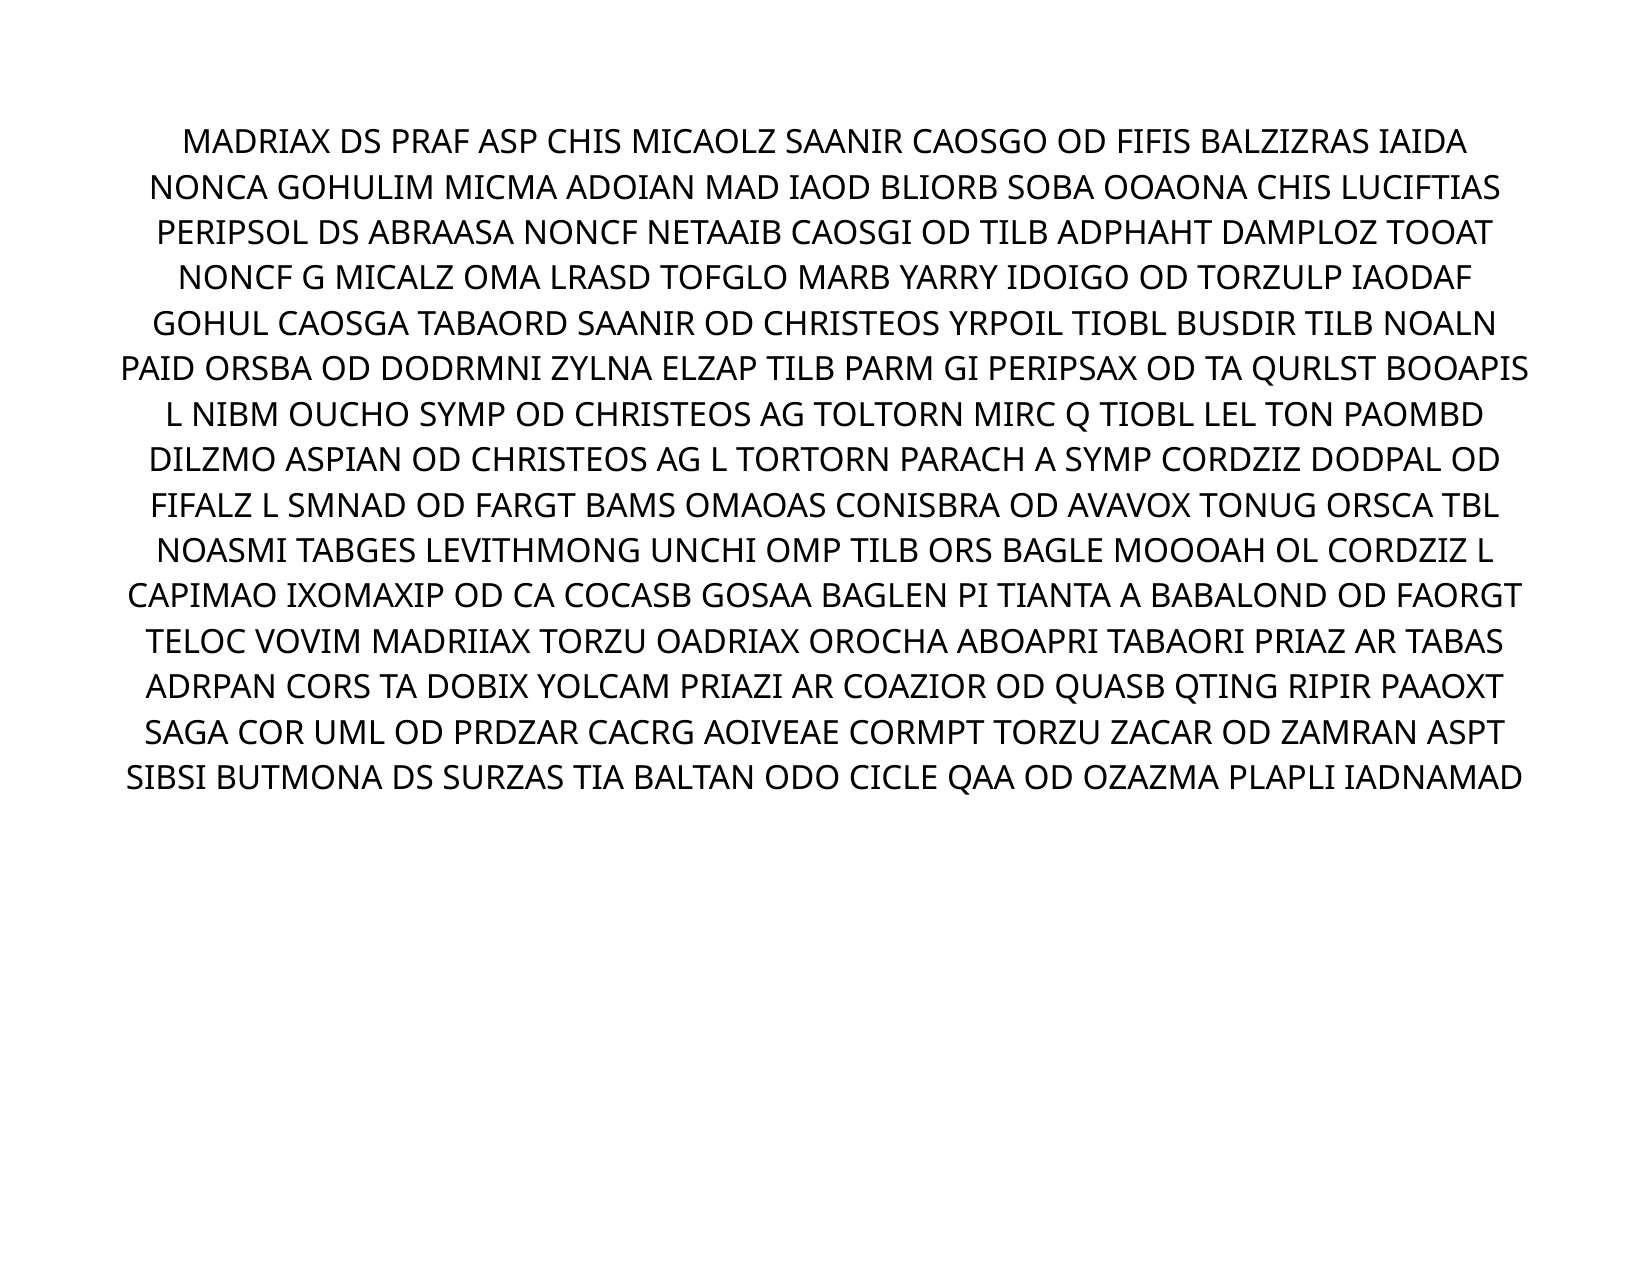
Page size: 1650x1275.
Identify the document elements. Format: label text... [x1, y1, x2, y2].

text MADRIAX DS PRAF ASP CHIS MICAOLZ SAANIR CAOSGO OD FIFIS BALZIZRAS IAIDA NONCA GOHULIM MICMA ADOIAN MAD IAOD BLIORB SOBA OOAONA CHIS LUCIFTIAS PERIPSOL DS ABRAASA NONCF NETAAIB CAOSGI OD TILB ADPHAHT DAMPLOZ TOOAT NONCF G MICALZ OMA LRASD TOFGLO MARB YARRY IDOIGO OD TORZULP IAODAF GOHUL CAOSGA TABAORD SAANIR OD CHRISTEOS YRPOIL TIOBL BUSDIR TILB NOALN PAID ORSBA OD DODRMNI ZYLNA ELZAP TILB PARM GI PERIPSAX OD TA QURLST BOOAPIS L NIBM OUCHO SYMP OD CHRISTEOS AG TOLTORN MIRC Q TIOBL LEL TON PAOMBD DILZMO ASPIAN OD CHRISTEOS AG L TORTORN PARACH A SYMP CORDZIZ DODPAL OD FIFALZ L SMNAD OD FARGT BAMS OMAOAS CONISBRA OD AVAVOX TONUG ORSCA TBL NOASMI TABGES LEVITHMONG UNCHI OMP TILB ORS BAGLE MOOOAH OL CORDZIZ L CAPIMAO IXOMAXIP OD CA COCASB GOSAA BAGLEN PI TIANTA A BABALOND OD FAORGT TELOC VOVIM MADRIIAX TORZU OADRIAX OROCHA ABOAPRI TABAORI PRIAZ AR TABAS ADRPAN CORS TA DOBIX YOLCAM PRIAZI AR COAZIOR OD QUASB QTING RIPIR PAAOXT SAGA COR UML OD PRDZAR CACRG AOIVEAE CORMPT TORZU ZACAR OD ZAMRAN ASPT SIBSI BUTMONA DS SURZAS TIA BALTAN ODO CICLE QAA OD OZAZMA PLAPLI IADNAMAD [118, 118, 1532, 799]
